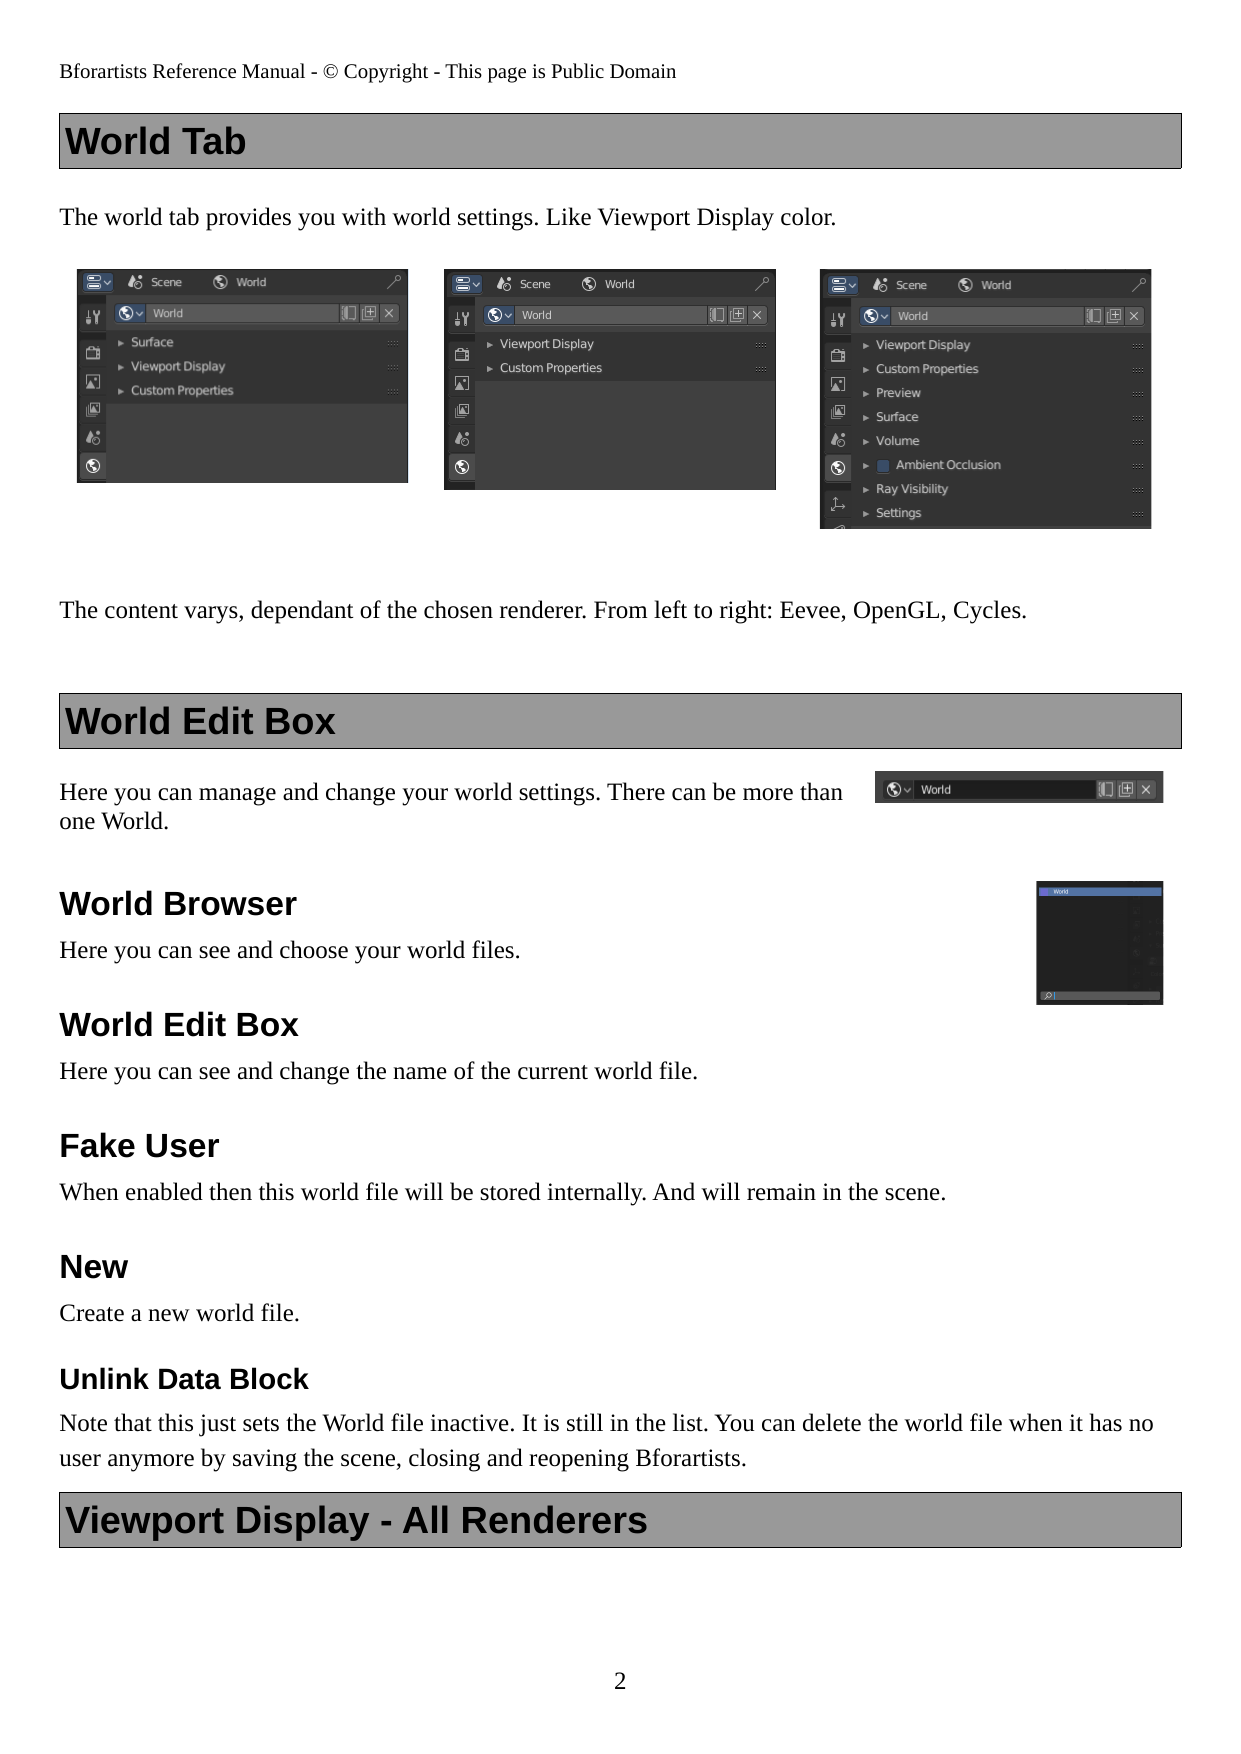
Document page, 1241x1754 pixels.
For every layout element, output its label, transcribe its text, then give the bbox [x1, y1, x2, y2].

table_header World Edit Box [60, 694, 1181, 748]
picture [76, 269, 409, 483]
text The world tab provides you with world settings. Like Viewport Display color. [59, 202, 1181, 231]
picture [1036, 881, 1164, 1005]
subtitle Unlink Data Block [59, 1362, 1181, 1396]
picture [875, 771, 1164, 803]
subtitle World Browser [59, 884, 1036, 923]
table_header Viewport Display - All Renderers [60, 1493, 1181, 1547]
picture [819, 269, 1152, 529]
text Note that this just sets the World file inactive. It is still in the list. You can delete the world file when it has no user anymore by saving the scene, closing and reopening Bforartists. [59, 1408, 1181, 1472]
text When enabled then this world file will be stored internally. And will remain in the scene. [59, 1177, 1181, 1206]
subtitle Fake User [59, 1126, 1181, 1165]
subtitle [1164, 884, 1181, 923]
text Create a new world file. [59, 1298, 1181, 1327]
text Here you can see and change the name of the current world file. [59, 1056, 1181, 1085]
text The content varys, dependant of the chosen renderer. From left to right: Eevee, OpenGL, Cycles. [59, 595, 1181, 624]
text Here you can manage and change your world settings. There can be more than one World. [59, 777, 1181, 834]
picture [444, 269, 776, 490]
text Here you can see and choose your world files. [59, 935, 1036, 964]
subtitle New [59, 1247, 1181, 1286]
subtitle World Edit Box [59, 1005, 1181, 1044]
table_header World Tab [60, 114, 1181, 168]
